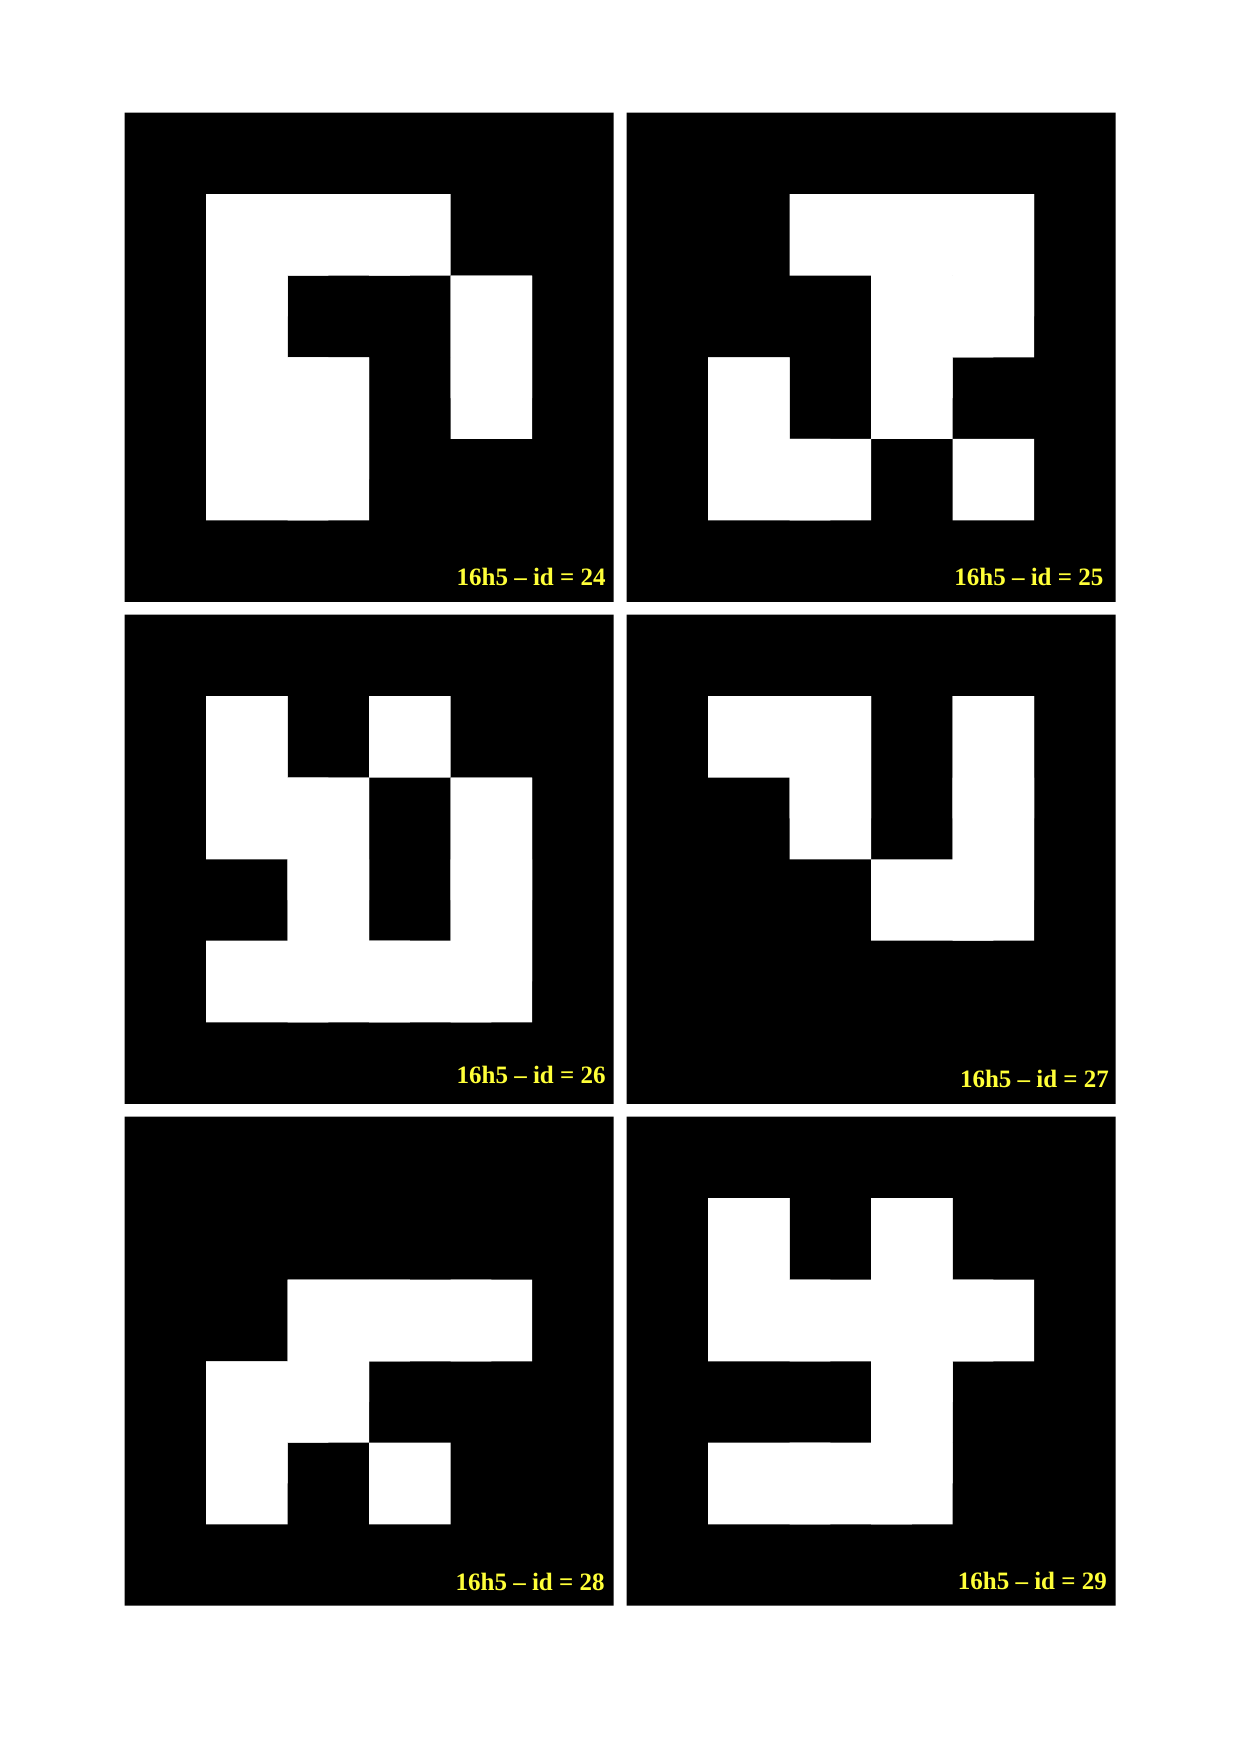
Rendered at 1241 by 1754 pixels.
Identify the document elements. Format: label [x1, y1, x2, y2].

table_cell [118, 608, 620, 1110]
table_header [118, 106, 620, 608]
table_header [620, 106, 1122, 608]
table_cell [620, 608, 1122, 1110]
table_cell [620, 1110, 1122, 1612]
table_cell [118, 1110, 620, 1612]
